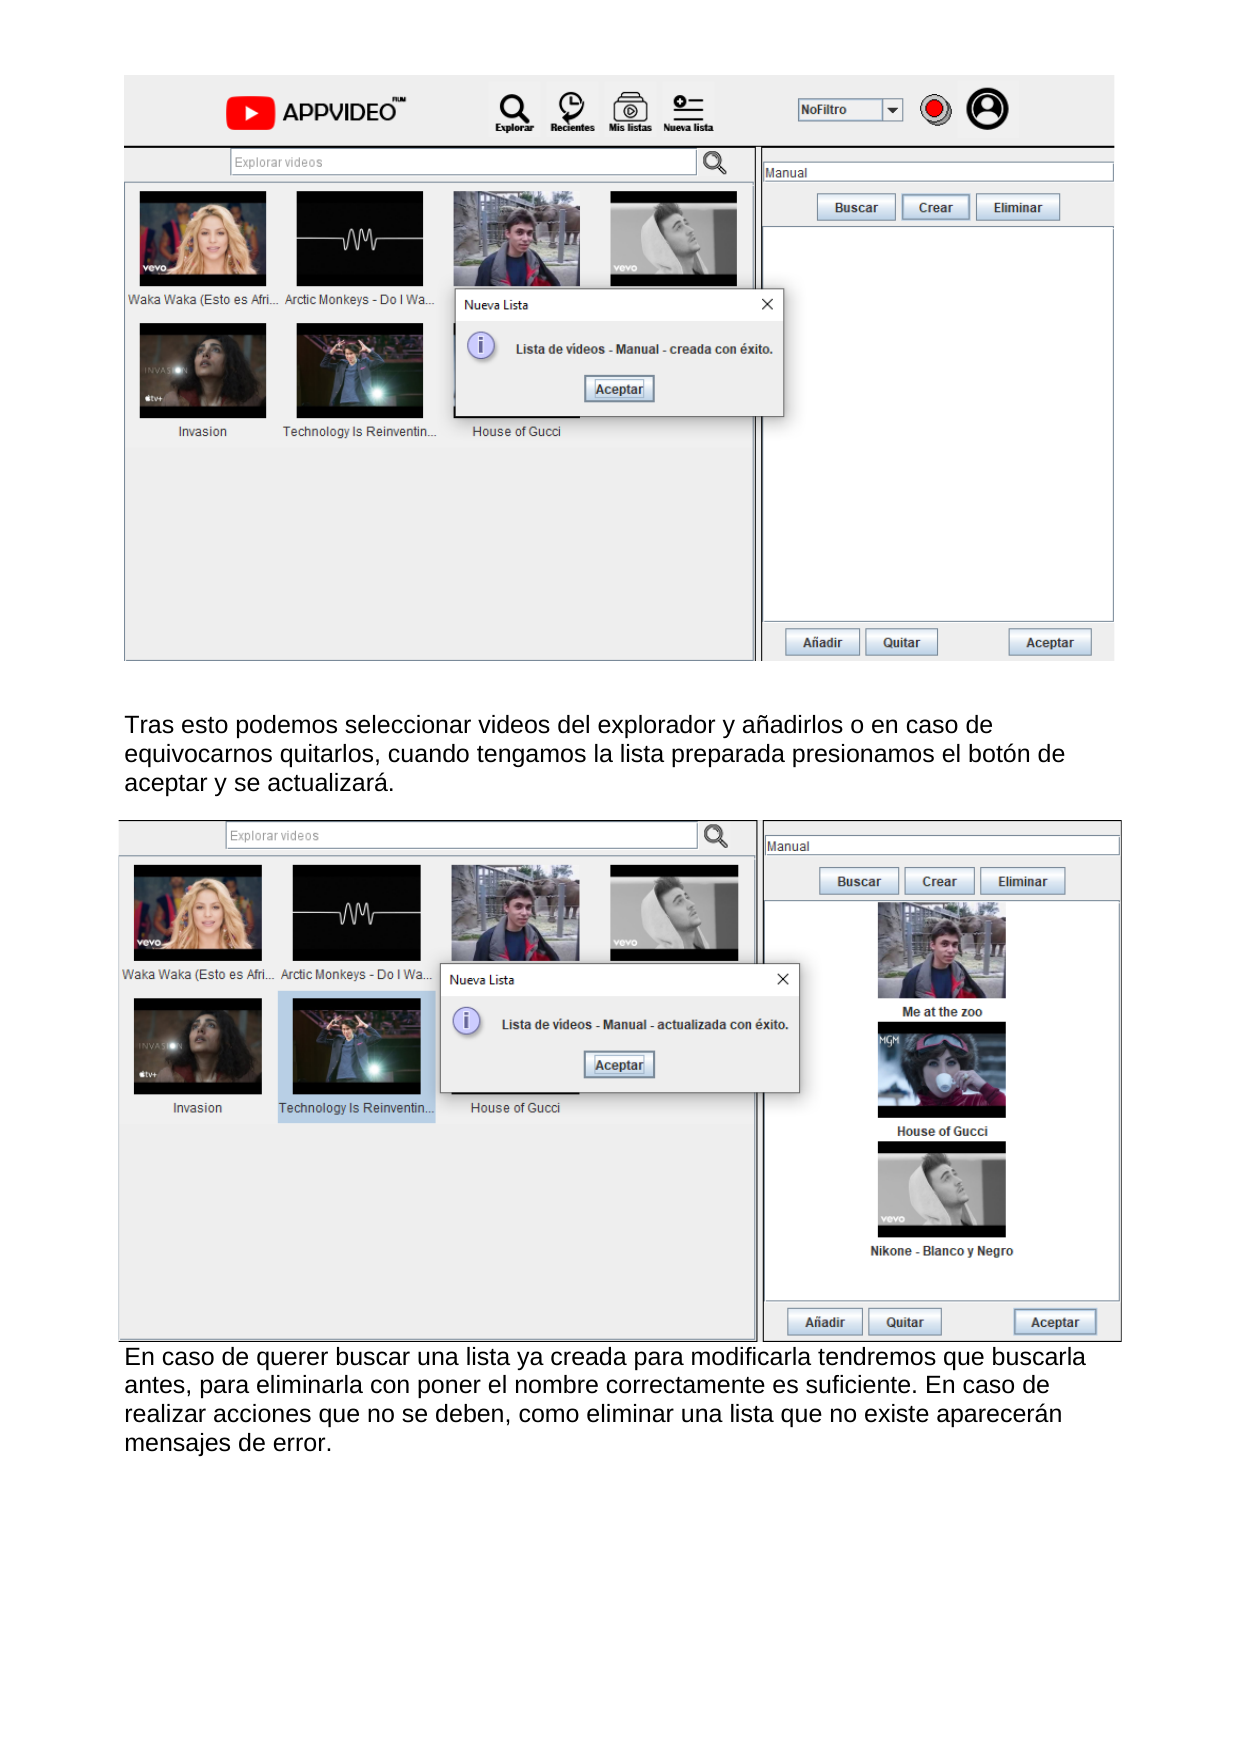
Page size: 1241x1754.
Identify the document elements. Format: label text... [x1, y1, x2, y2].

text En caso de querer buscar una lista ya creada para modificarla tendremos que buscarla antes, para eliminarla con poner el nombre correctamente es suficiente. En caso de realizar acciones que no se deben, como eliminar una lista que no existe aparecerán mensajes de error. [124, 1342, 1116, 1457]
text Tras esto podemos seleccionar videos del explorador y añadirlos o en caso de equivocarnos quitarlos, cuando tengamos la lista preparada presionamos el botón de aceptar y se actualizará. [124, 710, 1116, 796]
